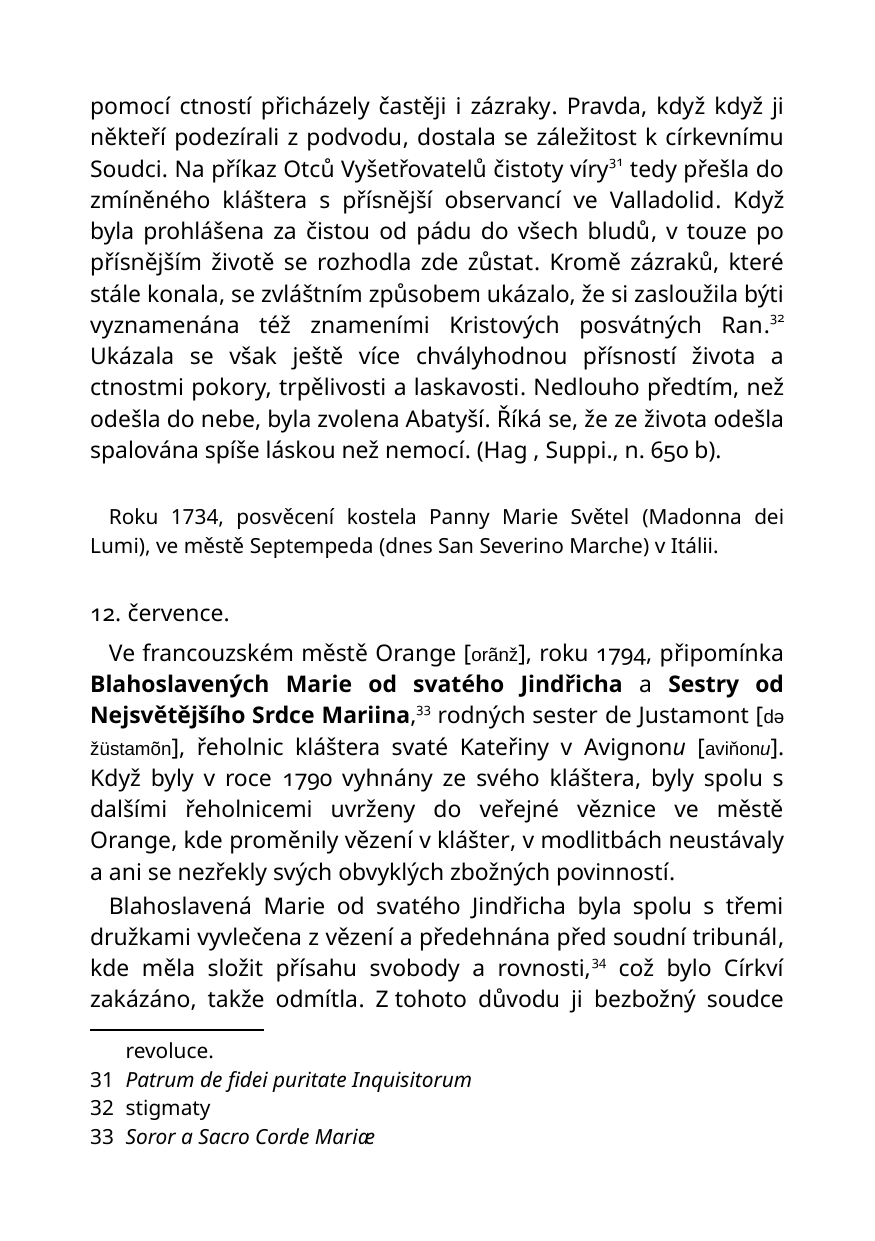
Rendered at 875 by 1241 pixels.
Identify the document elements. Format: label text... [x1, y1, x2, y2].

text stigmaty [90, 1093, 784, 1122]
text Ve španělském městě Valladolid [vajadolid], v klášteře svaté Anny, dne 15. tohoto měsíce roku 1711, blažená smrt Anděly Františky de la Cruz, mnišky. Vzhledem k tomu, že ji Pán chtěl vést po nezvyklé cestě, od samého narození ji ozářil zázraky, a jako nemluvně ji také pozdvihl k vyššímu stupni modlitby, někdy ji i po několik dnů držel ve vytržení. Jako dospělá pak vstoupila do kláštera, který se nazýval «Otero de las Dueñas», kde s pomocí ctností přicházely častěji i zázraky. Pravda, když když ji někteří podezírali z podvodu, dostala se záležitost k církevnímu Soudci. Na příkaz Otců Vyšetřovatelů čistoty víry tedy přešla do zmíněného kláštera s přísnější observancí ve Valladolid. Když byla prohlášena za čistou od pádu do všech bludů, v touze po přísnějším životě se rozhodla zde zůstat. Kromě zázraků, které stále konala, se zvláštním způsobem ukázalo, že si zasloužila býti vyznamenána též znameními Kristových posvátných Ran. Ukázala se však ještě více chvályhodnou přísností života a ctnostmi pokory, trpělivosti a laskavosti. Nedlouho předtím, než odešla do nebe, byla zvolena Abatyší. Říká se, že ze života odešla spalována spíše láskou než nemocí. (Hag , Suppi., n. 650 b). [90, 90, 784, 465]
text Ve francouzském městě Orange [orãnž], roku 1794, připomínka Blahoslavených Marie od svatého Jindřicha a Sestry od Nejsvětějšího Srdce Mariina, rodných sester de Justamont [də žüstamõn], řeholnic kláštera svaté Kateřiny v Avignonu [aviňonu]. Když byly v roce 1790 vyhnány ze svého kláštera, byly spolu s dalšími řeholnicemi uvrženy do veřejné věznice ve městě Orange, kde proměnily vězení v klášter, v modlitbách neustávaly a ani se nezřekly svých obvyklých zbožných povinností. [90, 637, 784, 887]
text 12. července. [90, 596, 784, 628]
text Patrum de fidei puritate Inquisitorum [90, 1065, 784, 1093]
text Roku 1734, posvěcení kostela Panny Marie Světel (Madonna dei Lumi), ve městě Septempeda (dnes San Severino Marche) v Itálii. [90, 502, 784, 559]
text Soror a Sacro Corde Mariæ [90, 1122, 784, 1150]
text revoluce. [90, 1036, 784, 1065]
text Blahoslavená Marie od svatého Jindřicha byla spolu s třemi družkami vyvlečena z vězení a předehnána před soudní tribunál, kde měla složit přísahu svobody a rovnosti, což bylo Církví zakázáno, takže odmítla. Z tohoto důvodu ji bezbožný soudce [90, 890, 784, 1015]
